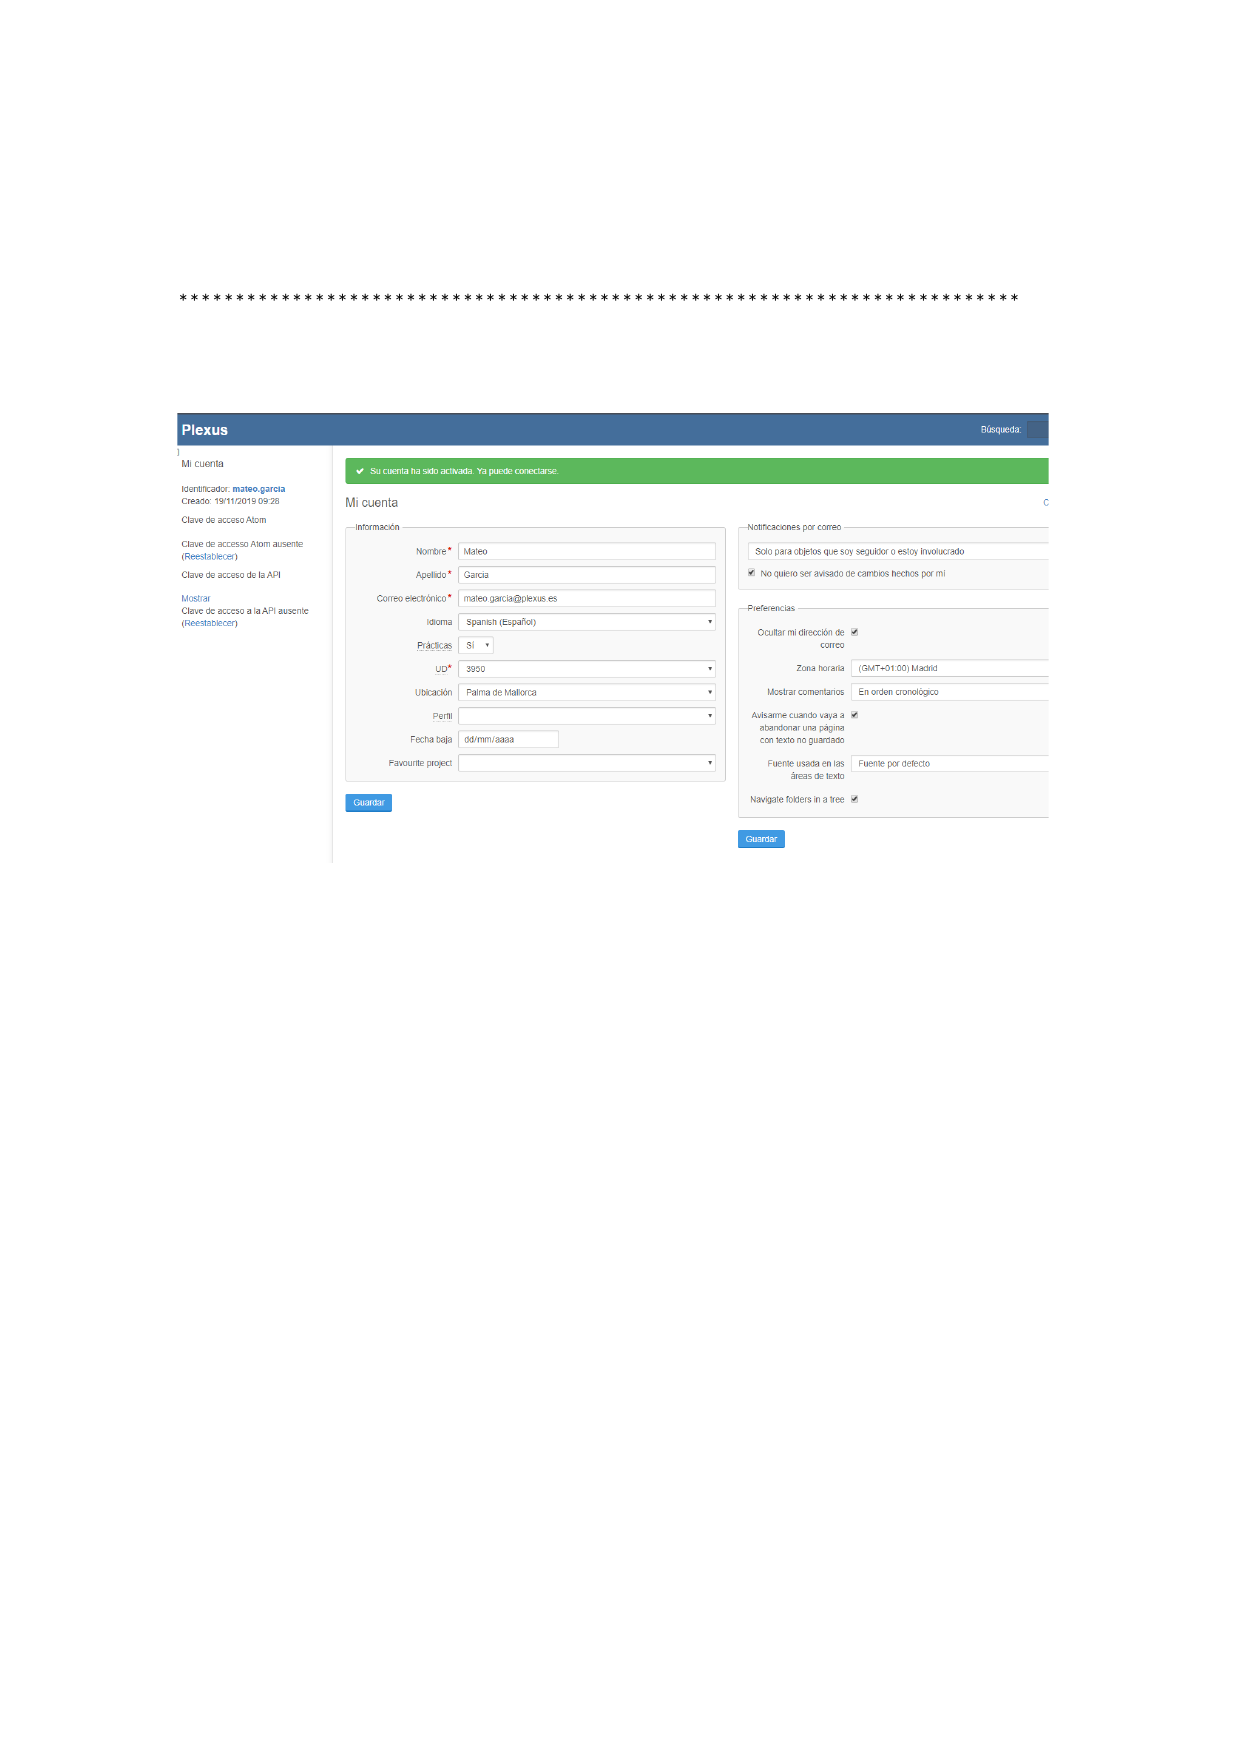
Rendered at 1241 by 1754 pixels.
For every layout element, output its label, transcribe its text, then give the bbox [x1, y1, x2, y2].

text ************************************************************************** [177, 288, 1063, 316]
